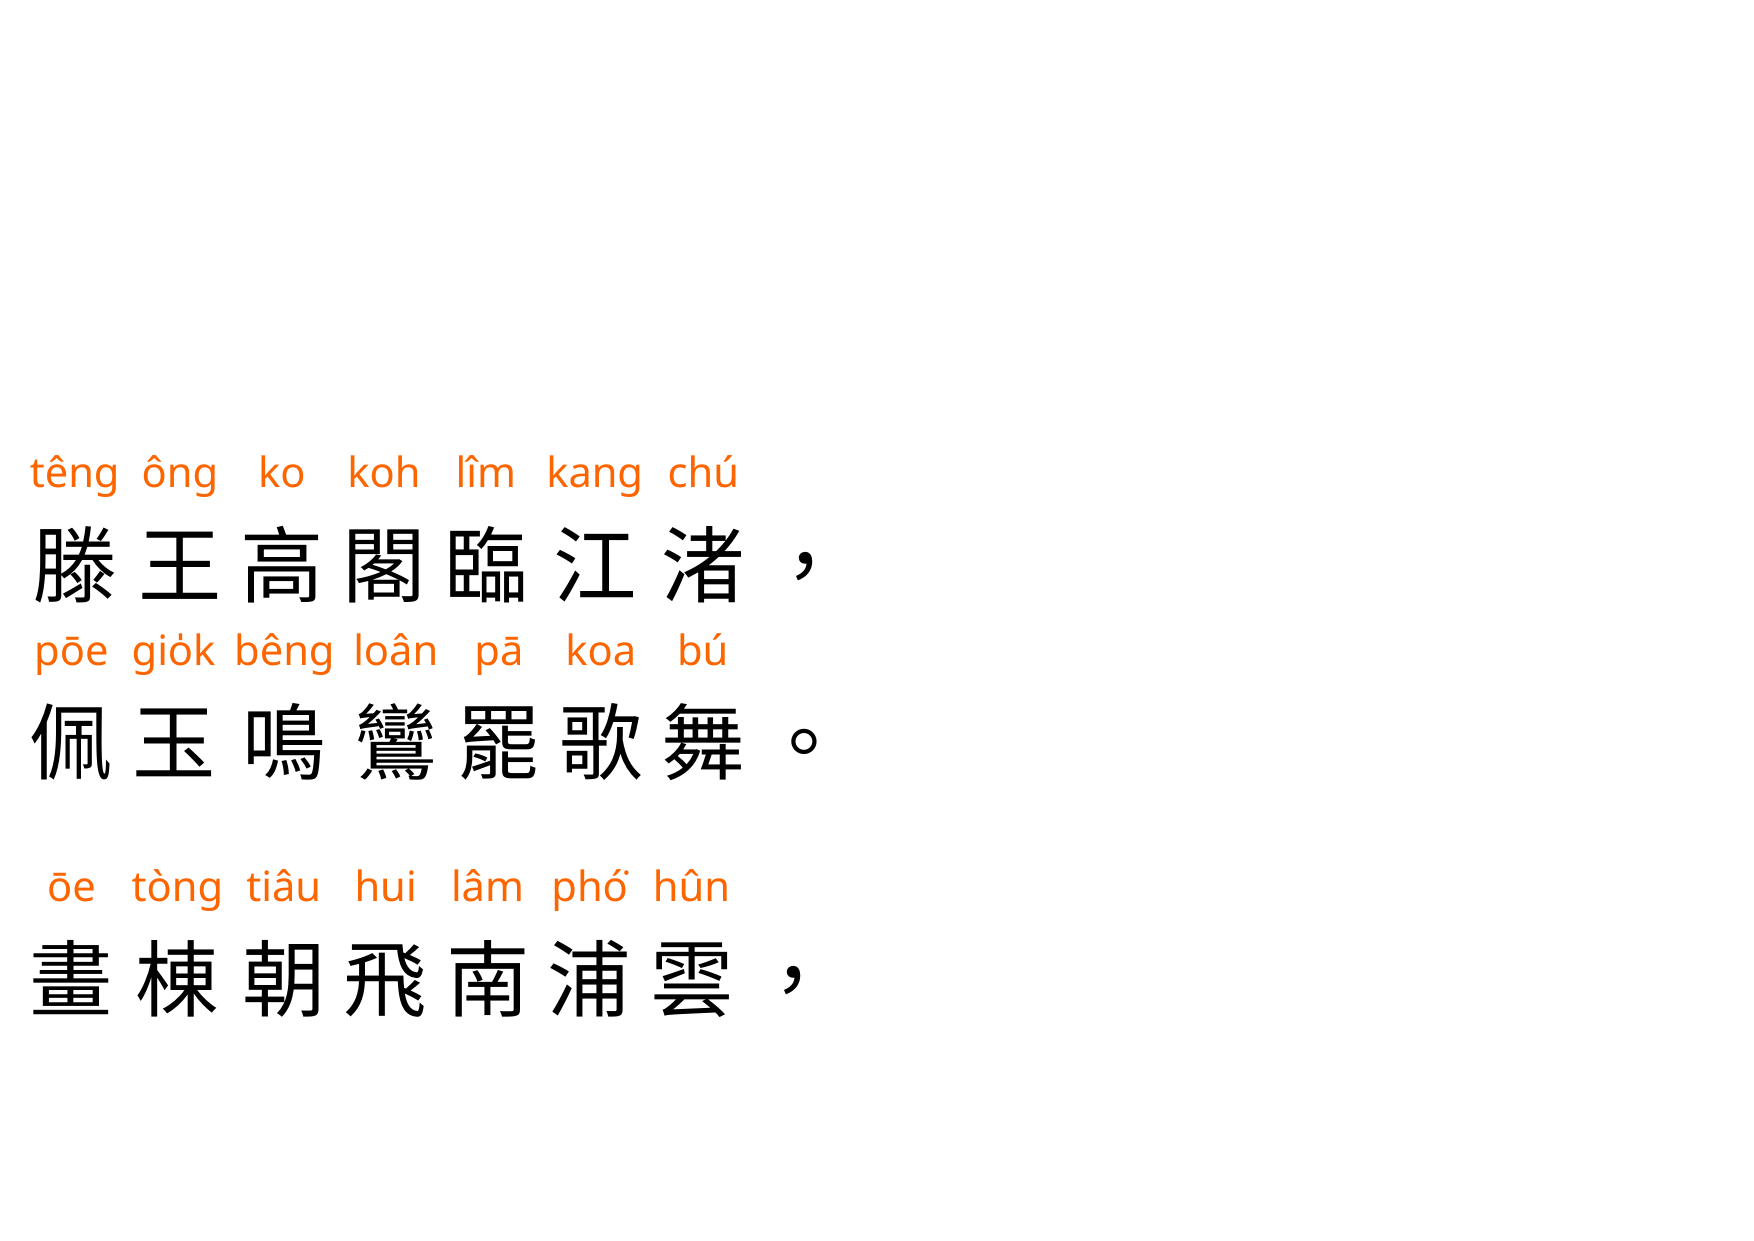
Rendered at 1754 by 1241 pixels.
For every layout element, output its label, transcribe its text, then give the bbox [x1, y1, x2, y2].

text 滕têng 王ông 高ko 閣koh 臨lîm 江kang 渚chú ， 佩pōe 玉gio̍k 鳴bêng 鸞loân 罷pā 歌koa 舞bú 。 [29, 443, 1707, 798]
text 畫ōe 棟tòng 朝tiâu 飛hui 南lâm 浦phó͘ 雲hûn ， 珠chu 簾liâm 暮bō͘ 卷koàn 西se 山san 雨ú 。 [29, 857, 1707, 1034]
